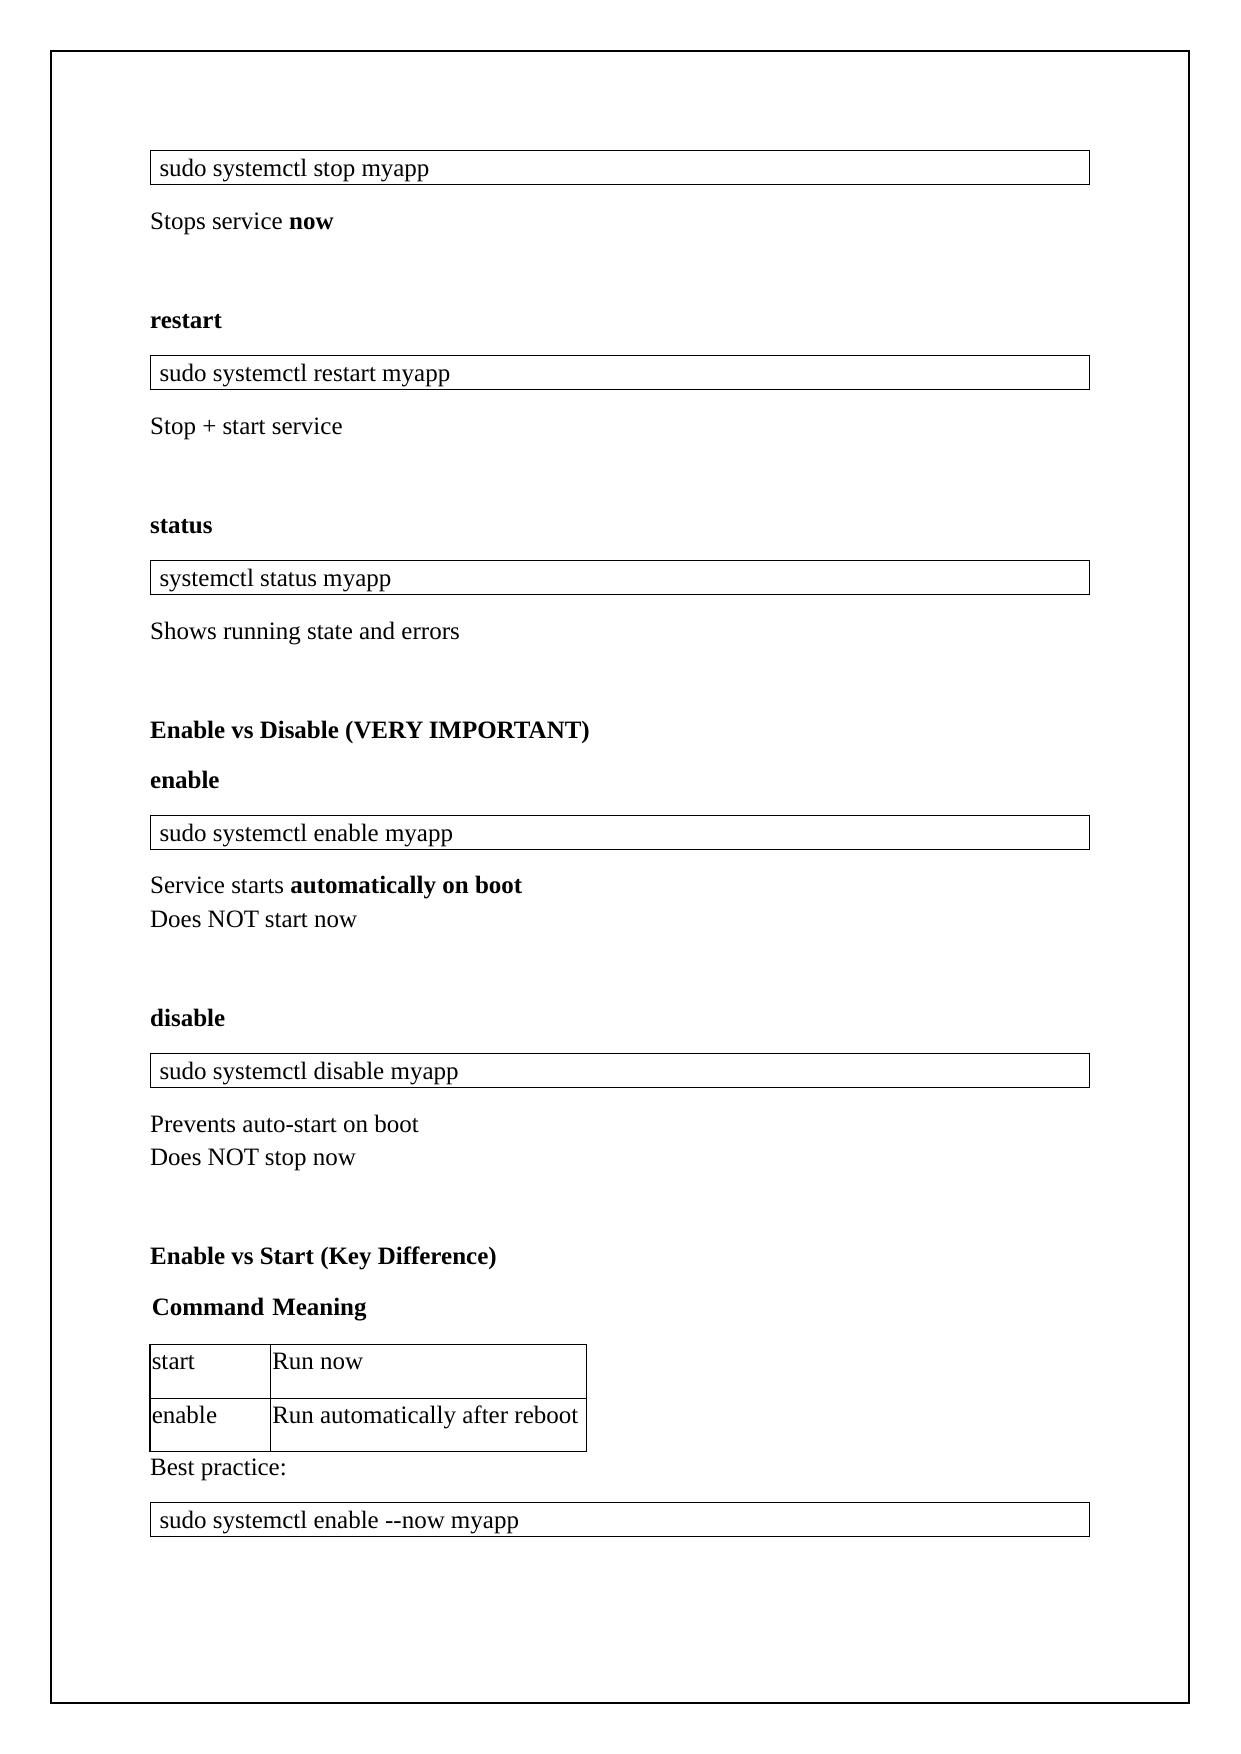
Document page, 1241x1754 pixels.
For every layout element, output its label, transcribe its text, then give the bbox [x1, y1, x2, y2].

table_header Meaning [270, 1291, 586, 1343]
table_cell start [151, 1345, 270, 1397]
text Enable vs Start (Key Difference) [150, 1241, 1090, 1270]
table_cell Run now [271, 1345, 586, 1397]
text sudo systemctl enable --now myapp [151, 1503, 1089, 1536]
text restart [150, 305, 1090, 334]
text disable [150, 1003, 1090, 1032]
table_header Command [150, 1291, 270, 1343]
text sudo systemctl restart myapp [151, 356, 1089, 389]
text enable [150, 765, 1090, 794]
text Shows running state and errors [150, 616, 1090, 645]
table_cell Run automatically after reboot [271, 1399, 586, 1451]
text Prevents auto-start on boot Does NOT stop now [150, 1109, 1090, 1170]
text sudo systemctl enable myapp [151, 816, 1089, 849]
text sudo systemctl disable myapp [151, 1054, 1089, 1087]
text Best practice: [150, 1452, 1090, 1481]
text sudo systemctl stop myapp [151, 151, 1089, 184]
text Enable vs Disable (VERY IMPORTANT) [150, 715, 1090, 744]
table_cell enable [151, 1399, 270, 1451]
text status [150, 510, 1090, 539]
text systemctl status myapp [151, 561, 1089, 594]
text Stops service now [150, 206, 1090, 235]
text Service starts automatically on boot Does NOT start now [150, 871, 1090, 932]
text Stop + start service [150, 411, 1090, 440]
